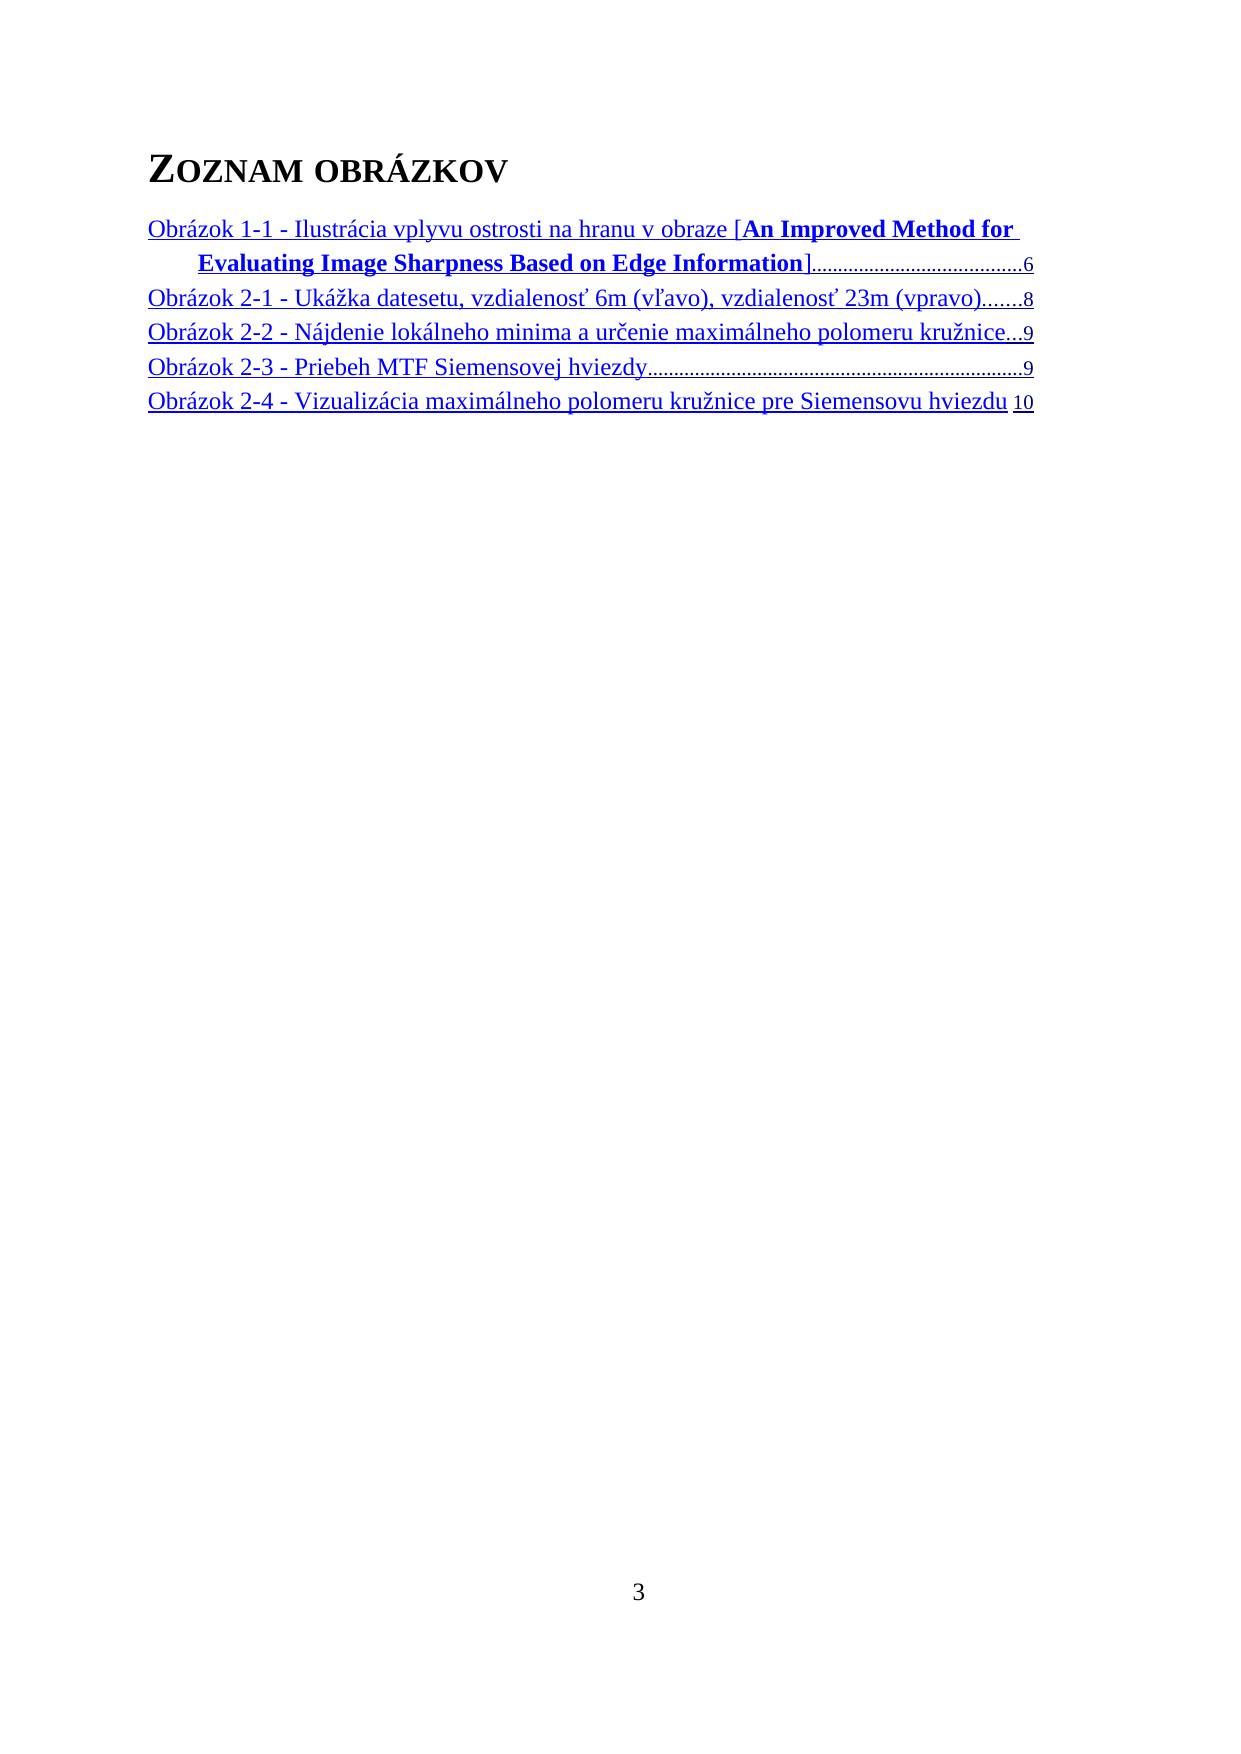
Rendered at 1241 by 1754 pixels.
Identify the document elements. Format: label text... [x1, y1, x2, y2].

text Obrázok 2‑1 - Ukážka datesetu, vzdialenosť 6m (vľavo), vzdialenosť 23m (vpravo) 8 [148, 283, 1092, 312]
text Obrázok 2‑3 - Priebeh MTF Siemensovej hviezdy 9 [148, 352, 1092, 381]
text Obrázok 1‑1 - Ilustrácia vplyvu ostrosti na hranu v obraze [An Improved Method for Evaluating Image Sharpness Based on Edge Information] 6 [148, 214, 1092, 277]
text Zoznam obrázkov [148, 144, 1092, 192]
text Obrázok 2‑4 - Vizualizácia maximálneho polomeru kružnice pre Siemensovu hviezdu 10 [148, 386, 1092, 415]
text Obrázok 2‑2 - Nájdenie lokálneho minima a určenie maximálneho polomeru kružnice 9 [148, 317, 1092, 346]
